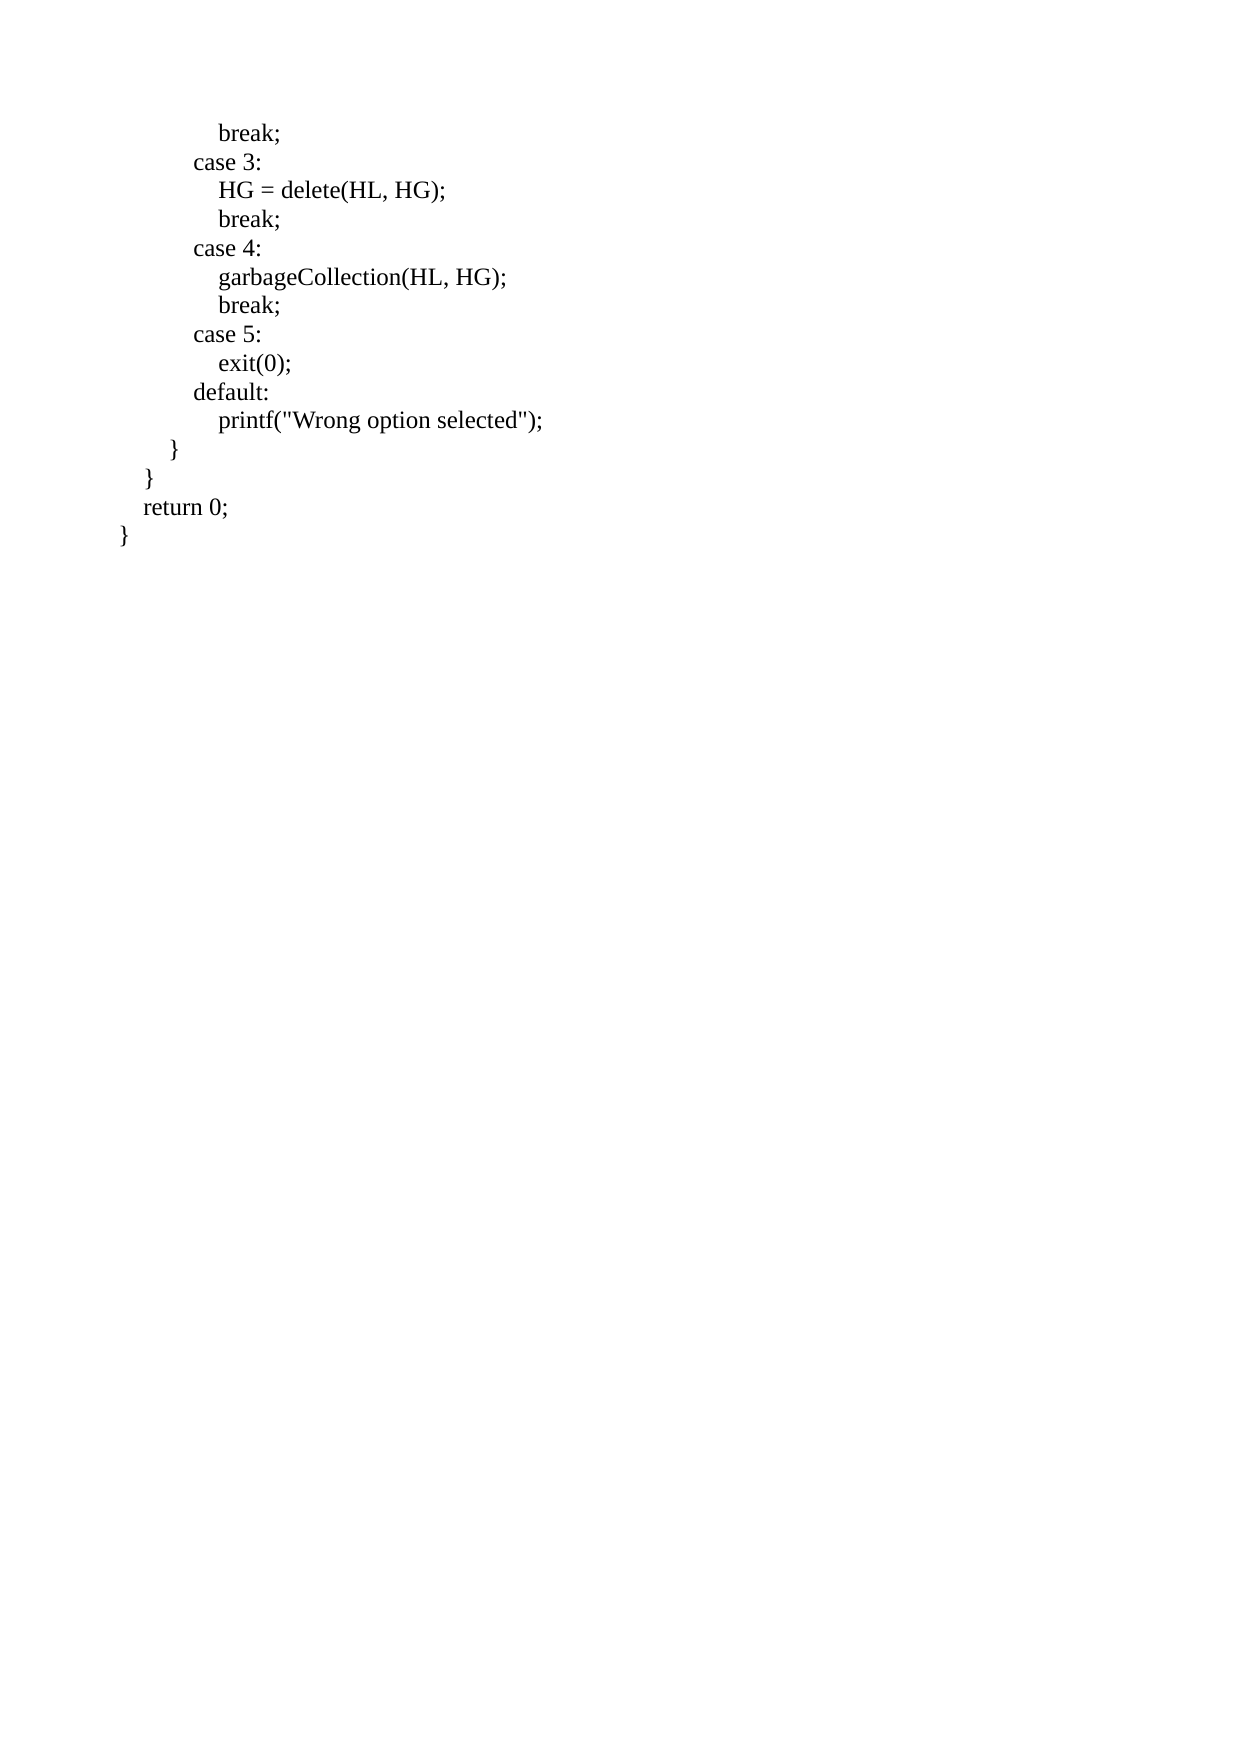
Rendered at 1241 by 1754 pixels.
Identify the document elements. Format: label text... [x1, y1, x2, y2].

text printf("Wrong option selected"); [118, 406, 1122, 434]
text return 0; [118, 492, 1122, 521]
text case 3: [118, 147, 1122, 176]
text } [118, 521, 1122, 549]
text break; [118, 291, 1122, 319]
text break; [118, 204, 1122, 233]
text } [118, 434, 1122, 463]
text break; [118, 118, 1122, 147]
text case 5: [118, 319, 1122, 348]
text case 4: [118, 233, 1122, 262]
text default: [118, 377, 1122, 406]
text } [118, 463, 1122, 492]
text exit(0); [118, 348, 1122, 377]
text garbageCollection(HL, HG); [118, 262, 1122, 291]
text HG = delete(HL, HG); [118, 176, 1122, 204]
